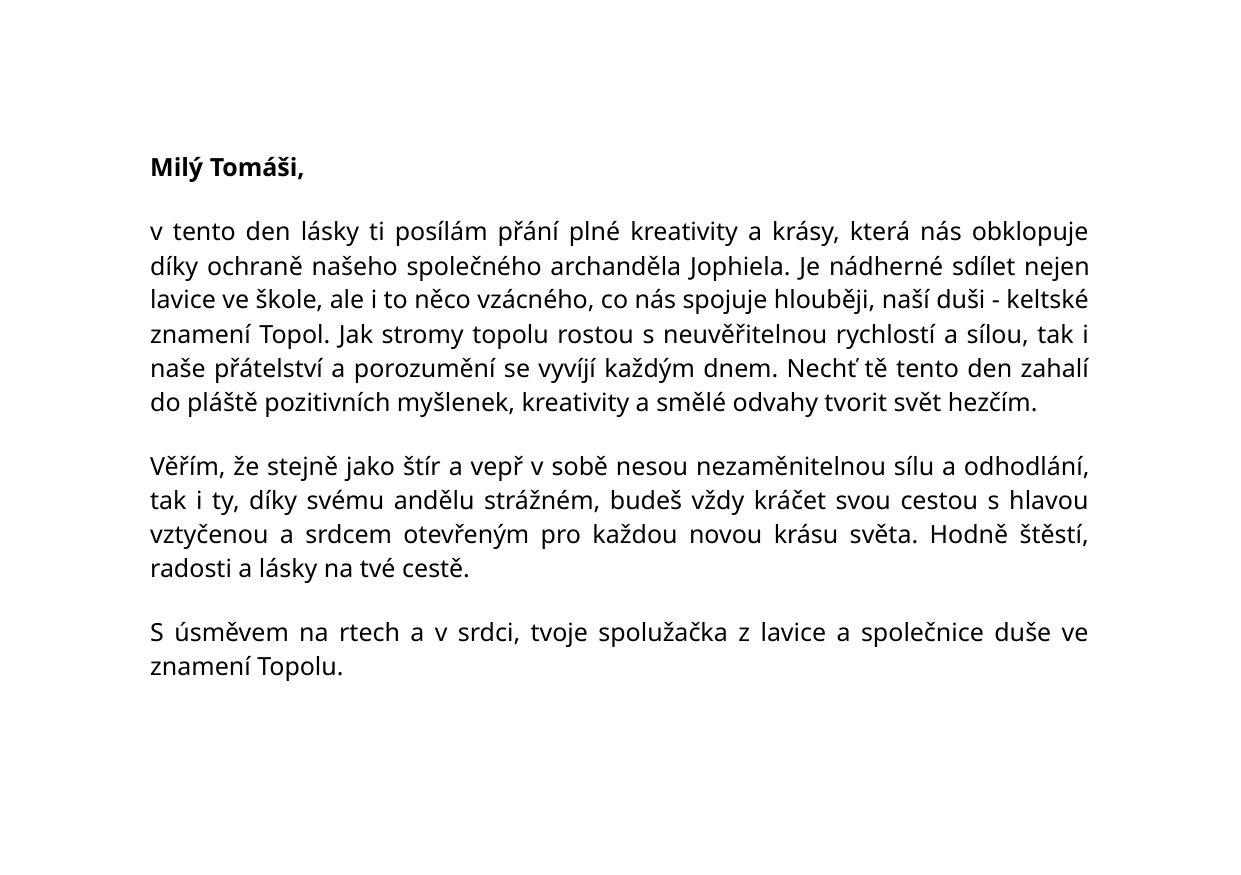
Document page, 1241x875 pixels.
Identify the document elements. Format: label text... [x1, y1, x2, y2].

text S úsměvem na rtech a v srdci, tvoje spolužačka z lavice a společnice duše ve znamení Topolu. [150, 615, 1091, 683]
text Věřím, že stejně jako štír a vepř v sobě nesou nezaměnitelnou sílu a odhodlání, tak i ty, díky svému andělu strážném, budeš vždy kráčet svou cestou s hlavou vztyčenou a srdcem otevřeným pro každou novou krásu světa. Hodně štěstí, radosti a lásky na tvé cestě. [150, 448, 1091, 585]
text Milý Tomáši, [150, 150, 1091, 184]
text v tento den lásky ti posílám přání plné kreativity a krásy, která nás obklopuje díky ochraně našeho společného archanděla Jophiela. Je nádherné sdílet nejen lavice ve škole, ale i to něco vzácného, co nás spojuje hlouběji, naší duši - keltské znamení Topol. Jak stromy topolu rostou s neuvěřitelnou rychlostí a sílou, tak i naše přátelství a porozumění se vyvíjí každým dnem. Nechť tě tento den zahalí do pláště pozitivních myšlenek, kreativity a smělé odvahy tvorit svět hezčím. [150, 214, 1091, 418]
